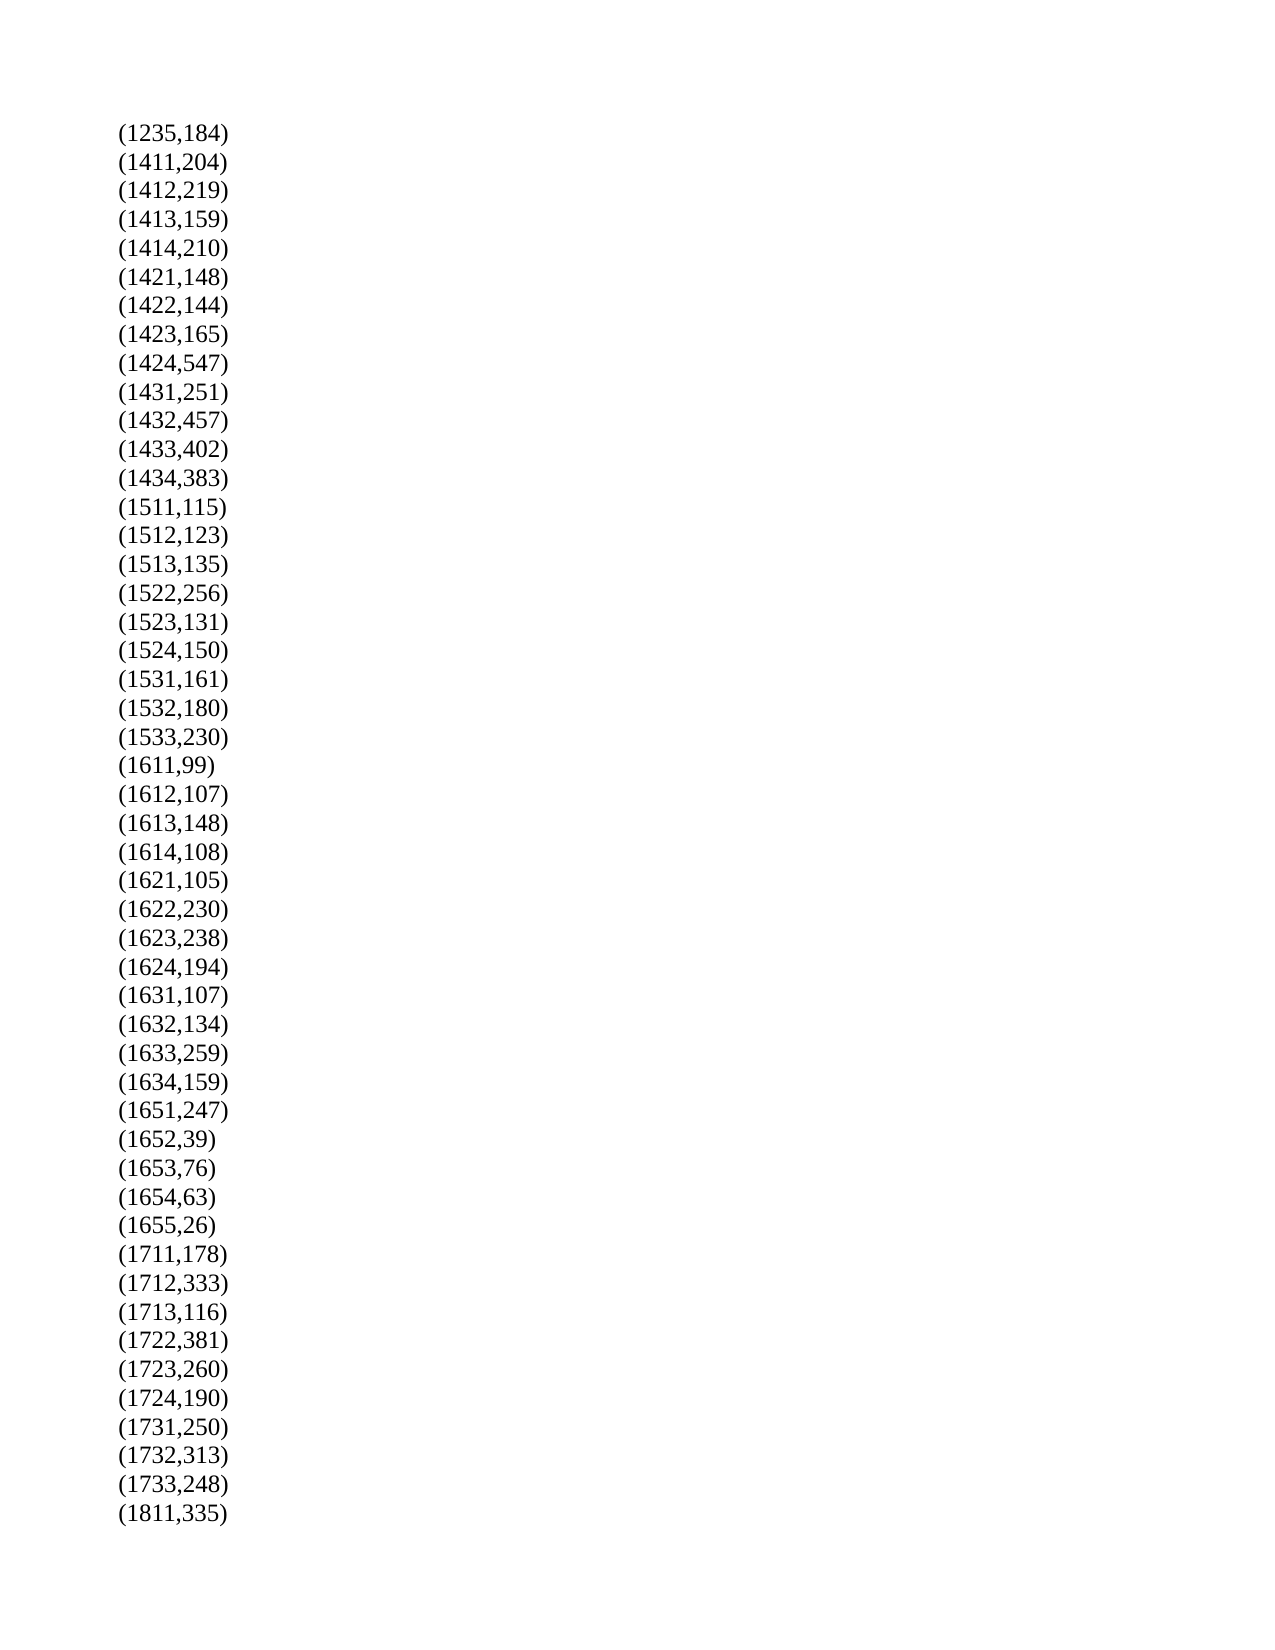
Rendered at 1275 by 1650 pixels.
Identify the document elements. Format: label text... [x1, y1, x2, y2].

text (1531,161) [118, 664, 1157, 693]
text (1532,180) [118, 693, 1157, 722]
text (1523,131) [118, 607, 1157, 636]
text (1724,190) [118, 1383, 1157, 1412]
text (1651,247) [118, 1096, 1157, 1124]
text (1631,107) [118, 981, 1157, 1009]
text (1434,383) [118, 463, 1157, 492]
text (1722,381) [118, 1326, 1157, 1354]
text (1511,115) [118, 492, 1157, 521]
text (1712,333) [118, 1268, 1157, 1297]
text (1512,123) [118, 521, 1157, 549]
text (1533,230) [118, 722, 1157, 751]
text (1413,159) [118, 204, 1157, 233]
text (1412,219) [118, 176, 1157, 204]
text (1733,248) [118, 1469, 1157, 1498]
text (1654,63) [118, 1182, 1157, 1211]
text (1634,159) [118, 1067, 1157, 1096]
text (1713,116) [118, 1297, 1157, 1326]
text (1414,210) [118, 233, 1157, 262]
text (1513,135) [118, 549, 1157, 578]
text (1653,76) [118, 1153, 1157, 1182]
text (1522,256) [118, 578, 1157, 607]
text (1731,250) [118, 1412, 1157, 1441]
text (1632,134) [118, 1009, 1157, 1038]
text (1614,108) [118, 837, 1157, 866]
text (1611,99) [118, 751, 1157, 779]
text (1623,238) [118, 923, 1157, 952]
text (1723,260) [118, 1354, 1157, 1383]
text (1622,230) [118, 894, 1157, 923]
text (1652,39) [118, 1124, 1157, 1153]
text (1411,204) [118, 147, 1157, 176]
text (1432,457) [118, 406, 1157, 434]
text (1613,148) [118, 808, 1157, 837]
text (1235,184) [118, 118, 1157, 147]
text (1433,402) [118, 434, 1157, 463]
text (1524,150) [118, 636, 1157, 664]
text (1422,144) [118, 291, 1157, 319]
text (1421,148) [118, 262, 1157, 291]
text (1431,251) [118, 377, 1157, 406]
text (1711,178) [118, 1239, 1157, 1268]
text (1424,547) [118, 348, 1157, 377]
text (1621,105) [118, 866, 1157, 894]
text (1423,165) [118, 319, 1157, 348]
text (1655,26) [118, 1211, 1157, 1239]
text (1624,194) [118, 952, 1157, 981]
text (1811,335) [118, 1498, 1157, 1527]
text (1633,259) [118, 1038, 1157, 1067]
text (1732,313) [118, 1441, 1157, 1469]
text (1612,107) [118, 779, 1157, 808]
